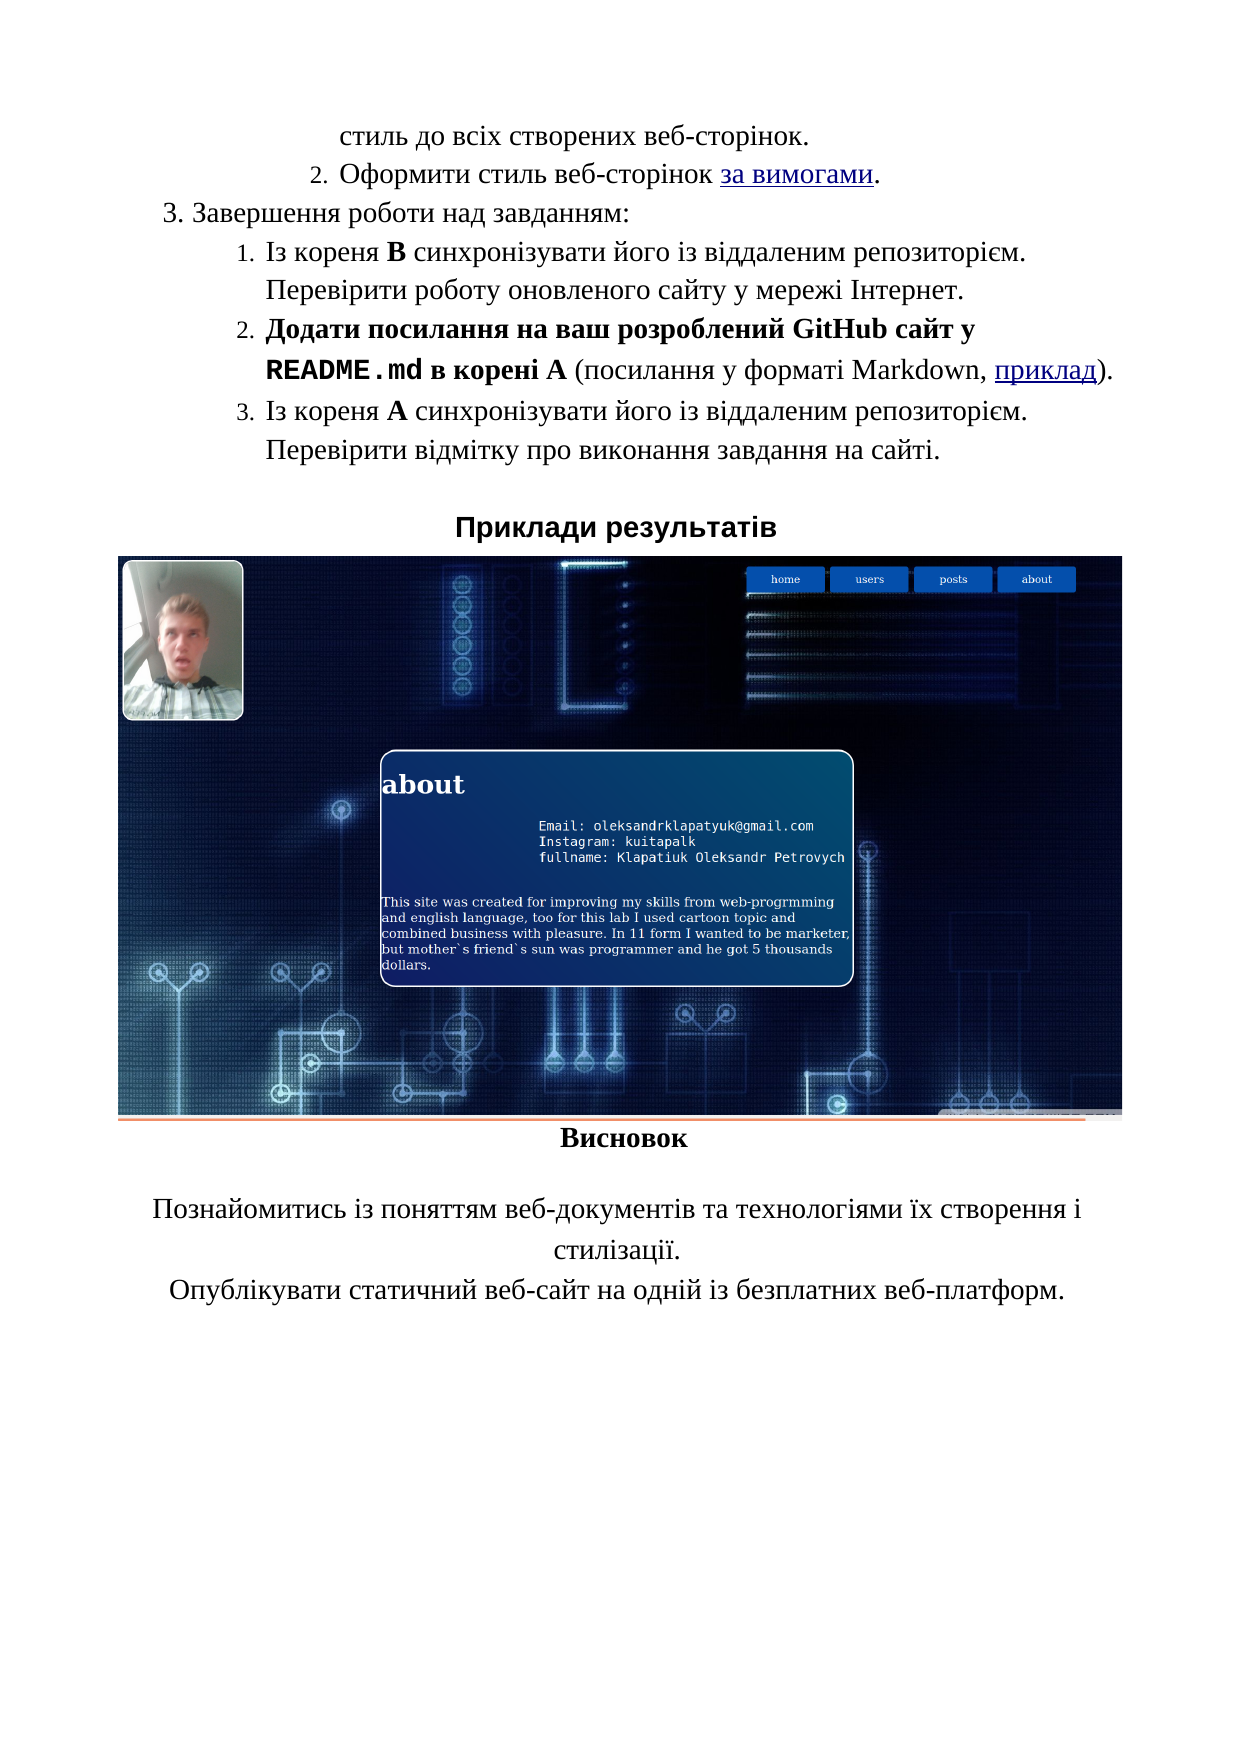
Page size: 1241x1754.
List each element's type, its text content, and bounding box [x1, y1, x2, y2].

title Приклади результатів [118, 510, 1122, 543]
picture [118, 556, 1123, 1121]
subtitle Познайомитись із поняттям веб-документів та технологіями їх створення і стилізації. Опублікувати статичний веб-сайт на одній із безплатних веб-платформ. [112, 1192, 1122, 1306]
list стиль до всіх створених веб-сторінок. [309, 118, 1122, 152]
list Із кореня B синхронізувати його із віддаленим репозиторієм. Перевірити роботу оновленого сайту у мережі Інтернет. [236, 234, 1122, 306]
list Завершення роботи над завданням: [162, 195, 1122, 229]
title Висновок [118, 1121, 1122, 1154]
list Із кореня A синхронізувати його із віддаленим репозиторієм. Перевірити відмітку про виконання завдання на сайті. [236, 393, 1122, 465]
list Оформити стиль веб-сторінок за вимогами. [309, 157, 1122, 190]
list Додати посилання на ваш розроблений GitHub сайт у README.md в корені A (посилання у форматі Markdown, приклад). [236, 311, 1122, 388]
